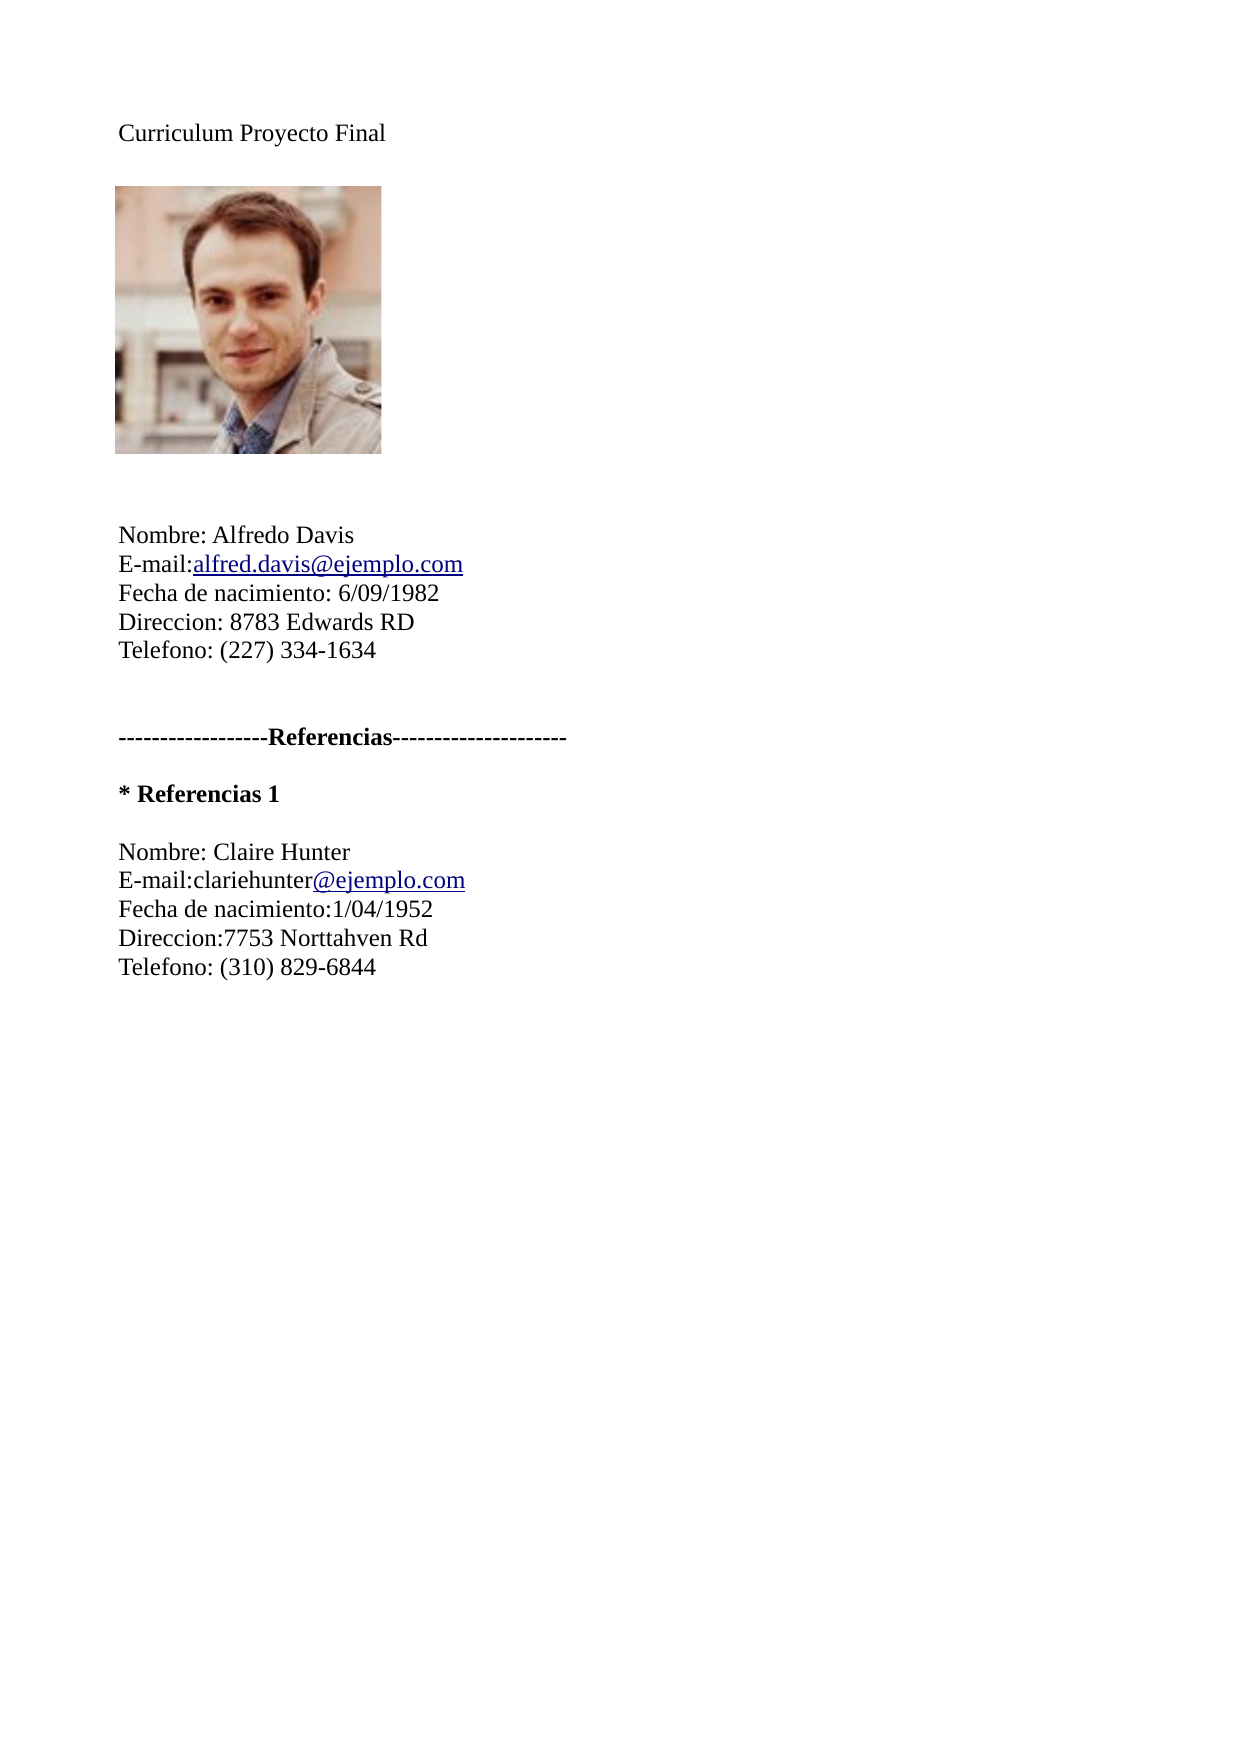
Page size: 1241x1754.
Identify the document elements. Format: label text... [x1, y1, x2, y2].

picture [115, 186, 382, 454]
text Nombre: Alfredo Davis [118, 521, 1122, 549]
text Fecha de nacimiento: 6/09/1982 [118, 578, 1122, 607]
text Fecha de nacimiento:1/04/1952 [118, 894, 1122, 923]
text E-mail:alfred.davis@ejemplo.com [118, 549, 1122, 578]
text Nombre: Claire Hunter [118, 837, 1122, 866]
text * Referencias 1 [118, 779, 1122, 808]
text Telefono: (227) 334-1634 [118, 636, 1122, 664]
text Direccion: 8783 Edwards RD [118, 607, 1122, 636]
text Telefono: (310) 829-6844 [118, 952, 1122, 981]
text Curriculum Proyecto Final [118, 118, 1122, 147]
text ------------------Referencias--------------------- [118, 722, 1122, 751]
text E-mail:clariehunter@ejemplo.com [118, 866, 1122, 894]
text Direccion:7753 Norttahven Rd [118, 923, 1122, 952]
